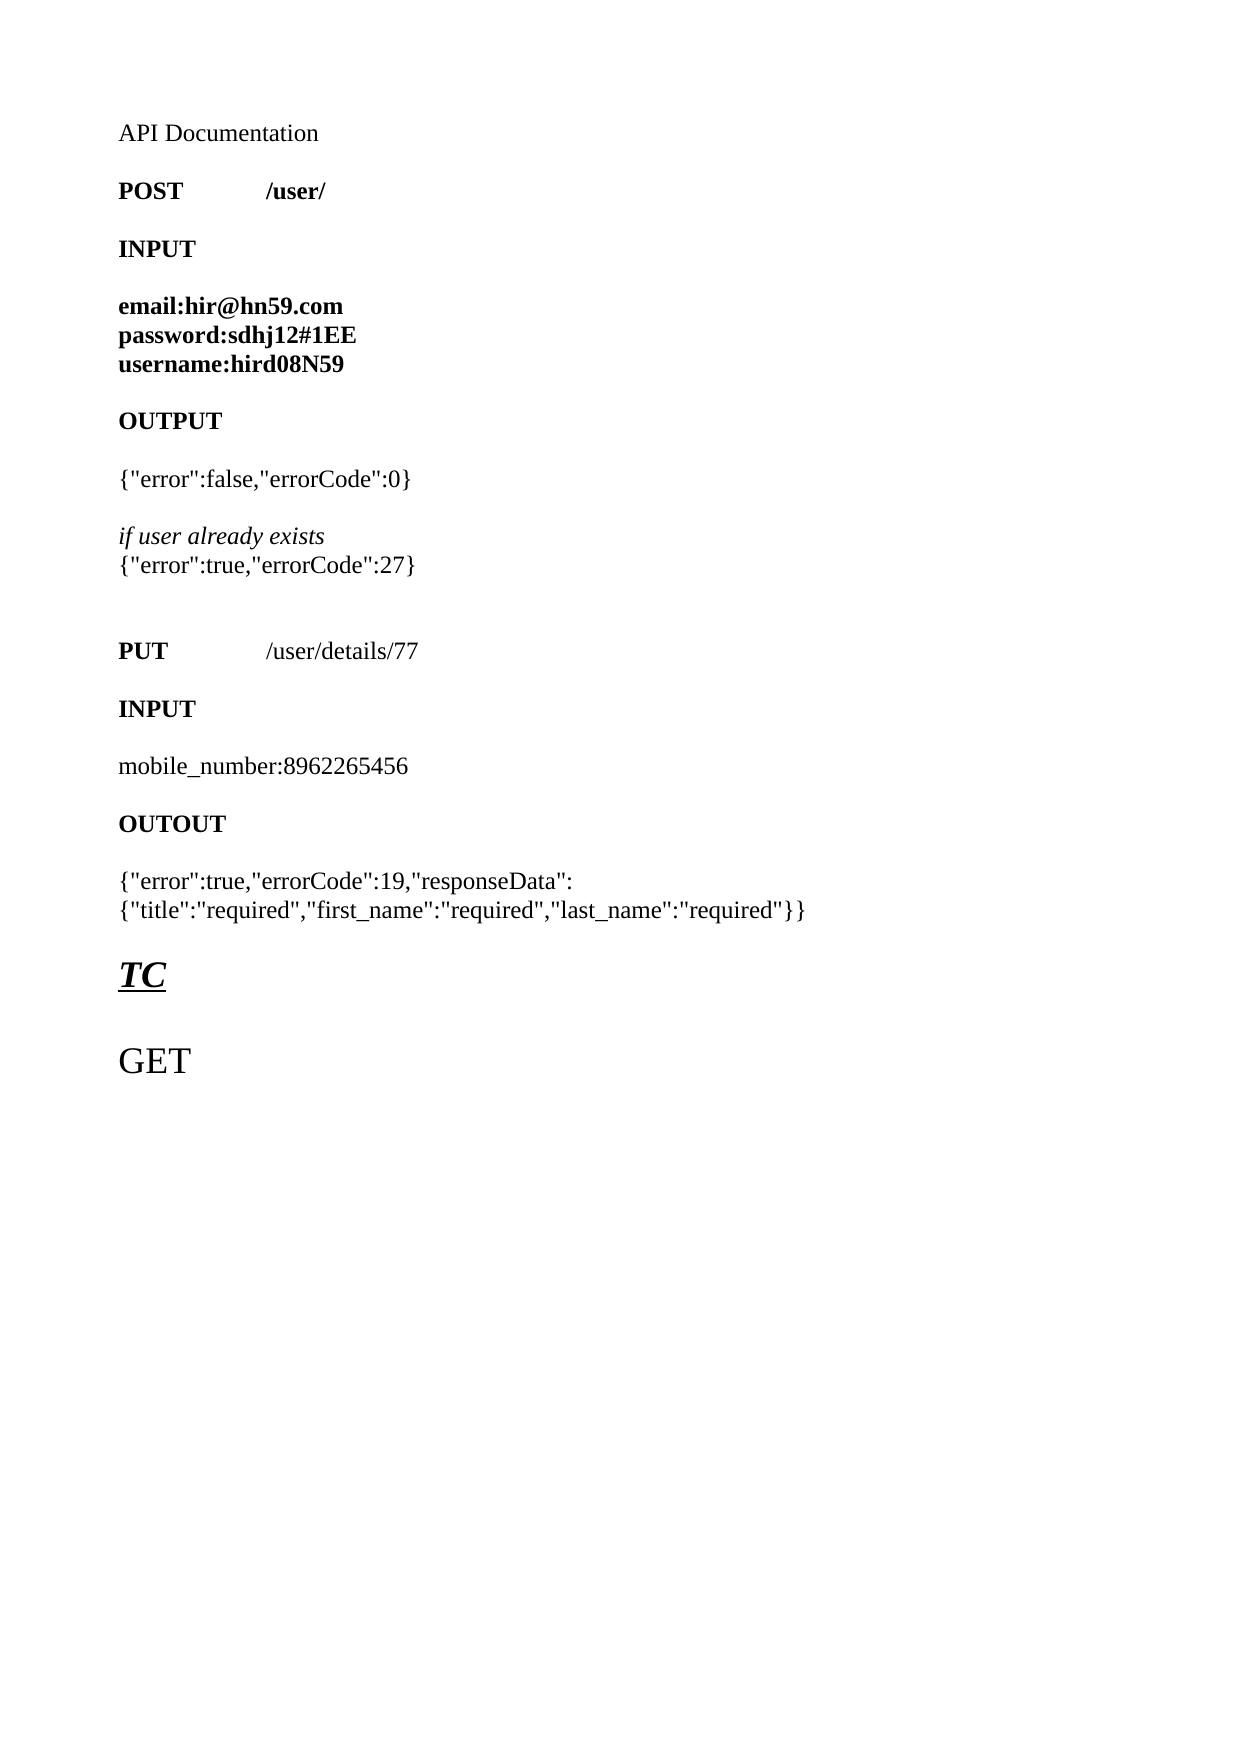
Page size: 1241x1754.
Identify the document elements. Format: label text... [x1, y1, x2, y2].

text password:sdhj12#1EE [118, 320, 1122, 349]
text OUTPUT [118, 406, 1122, 435]
text mobile_number:8962265456 [118, 751, 1122, 780]
text OUTOUT [118, 809, 1122, 838]
text {"error":false,"errorCode":0} [118, 464, 1122, 493]
text INPUT [118, 234, 1122, 263]
text if user already exists [118, 521, 1122, 550]
text username:hird08N59 [118, 349, 1122, 378]
text GET [118, 1039, 1122, 1082]
text {"error":true,"errorCode":27} [118, 550, 1122, 579]
text POST /user/ [118, 176, 1122, 205]
text INPUT [118, 694, 1122, 723]
text TC [118, 953, 1122, 996]
text PUT /user/details/77 [118, 636, 1122, 665]
text {"error":true,"errorCode":19,"responseData":{"title":"required","first_name":"required","last_name":"required"}} [118, 866, 1122, 924]
text email:hir@hn59.com [118, 291, 1122, 320]
